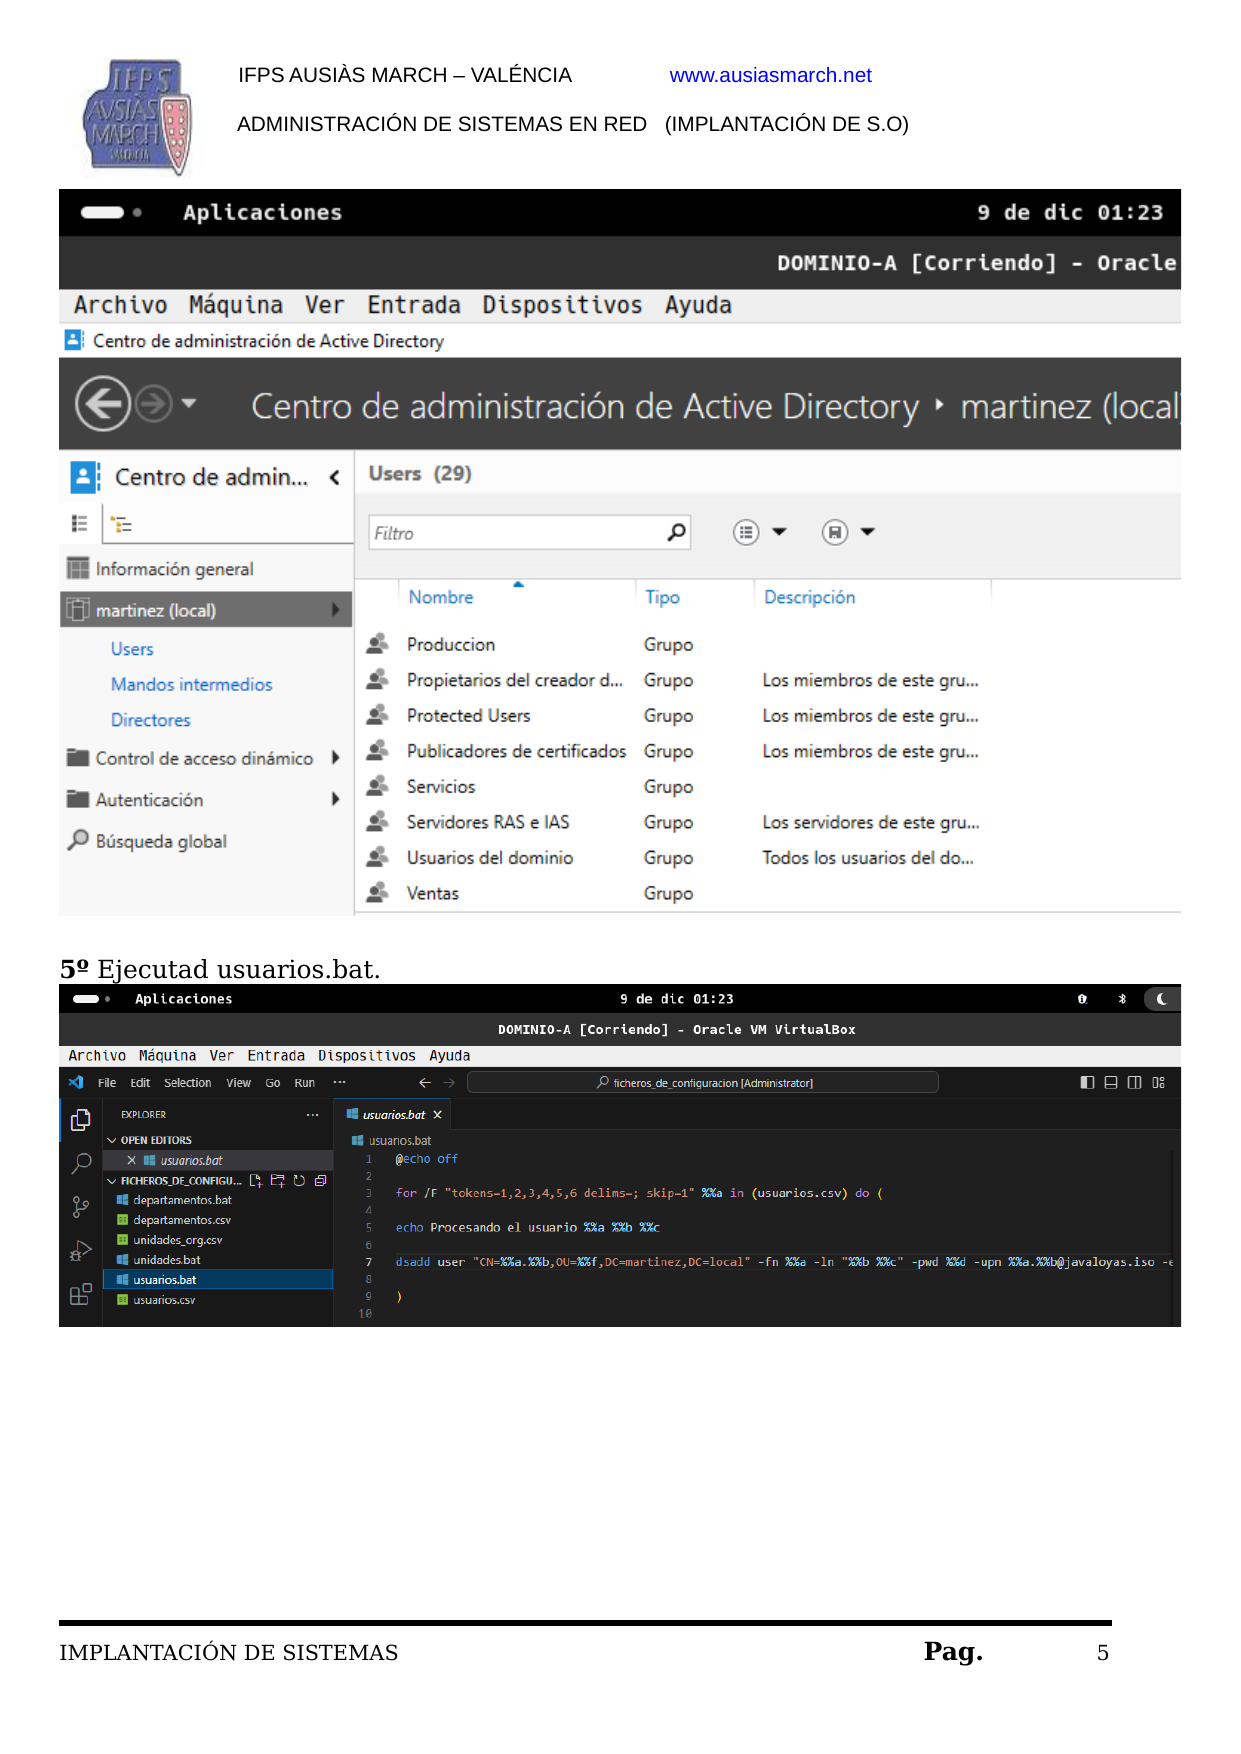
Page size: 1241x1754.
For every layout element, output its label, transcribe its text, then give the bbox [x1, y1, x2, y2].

picture [59, 984, 1182, 1327]
picture [59, 189, 1182, 916]
text 5º Ejecutad usuarios.bat. [59, 955, 1181, 984]
picture [49, 58, 227, 178]
